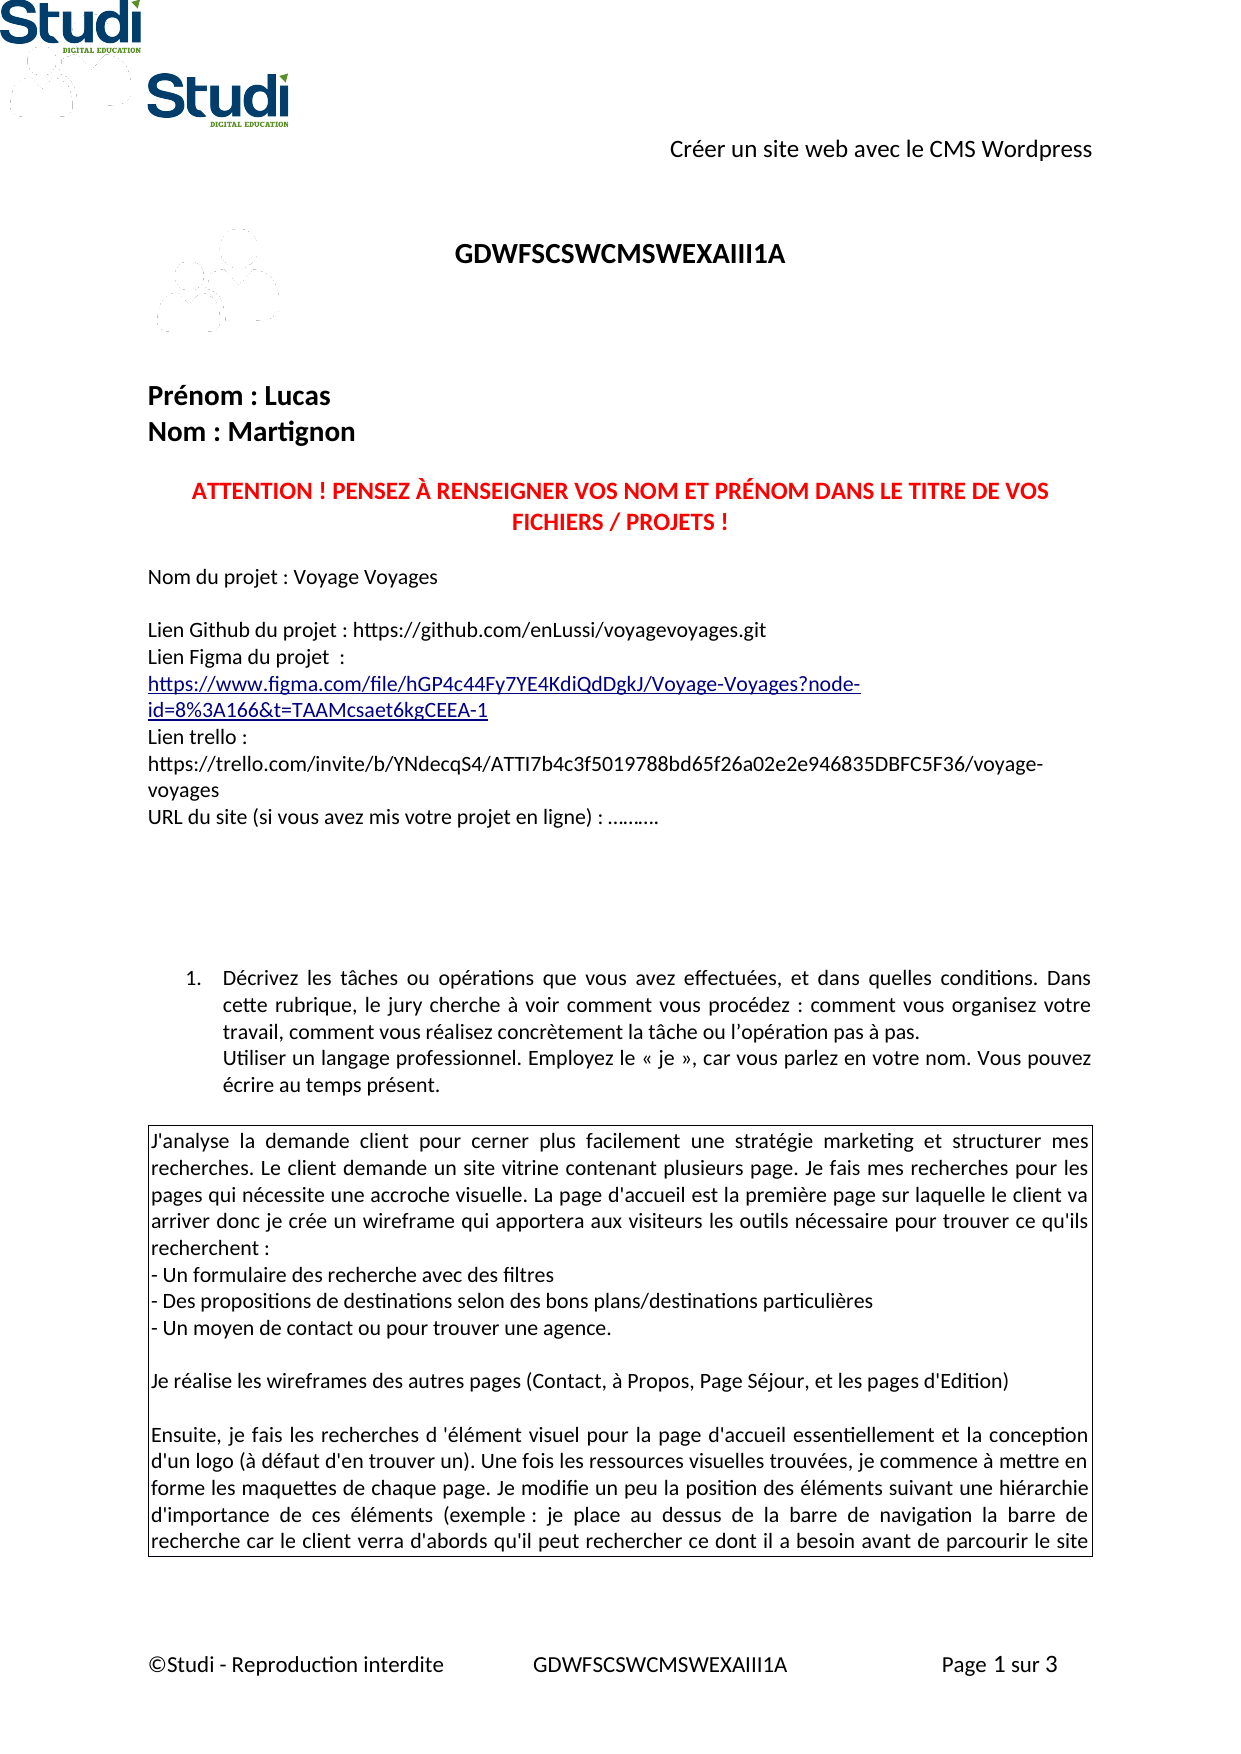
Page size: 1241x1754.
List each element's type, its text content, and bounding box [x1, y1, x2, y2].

text GDWFSCSWCMSWEXAIII1A [289, 235, 1093, 271]
picture [147, 73, 289, 127]
text https://trello.com/invite/b/YNdecqS4/ATTI7b4c3f5019788bd65f26a02e2e946835DBFC5F36/voyage-voyages [148, 750, 1093, 803]
picture [0, 0, 141, 132]
text - Des propositions de destinations selon des bons plans/destinations particulières [149, 1284, 1092, 1311]
text ATTENTION ! PENSEZ À RENSEIGNER VOS NOM ET PRÉNOM DANS LE TITRE DE VOS FICHIERS / PROJETS ! [148, 475, 1093, 536]
text Utiliser un langage professionnel. Employez le « je », car vous parlez en votre nom. Vous pouvez écrire au temps présent. [223, 1044, 1093, 1098]
text Nom du projet : Voyage Voyages [148, 563, 1093, 590]
text J'analyse la demande client pour cerner plus facilement une stratégie marketing et structurer mes recherches. Le client demande un site vitrine contenant plusieurs page. Je fais mes recherches pour les pages qui nécessite une accroche visuelle. La page d'accueil est la première page sur laquelle le client va arriver donc je crée un wireframe qui apportera aux visiteurs les outils nécessaire pour trouver ce qu'ils recherchent : [149, 1126, 1092, 1258]
text - Un formulaire des recherche avec des filtres [149, 1258, 1092, 1284]
text Je réalise les wireframes des autres pages (Contact, à Propos, Page Séjour, et les pages d'Edition) [149, 1364, 1092, 1394]
picture [147, 215, 289, 347]
text URL du site (si vous avez mis votre projet en ligne) : ………. [148, 803, 1093, 830]
text https://www.figma.com/file/hGP4c44Fy7YE4KdiQdDgkJ/Voyage-Voyages?node-id=8%3A166&t=TAAMcsaet6kgCEEA-1 [148, 670, 1093, 723]
text Lien Figma du projet : [148, 643, 1093, 670]
list Décrivez les tâches ou opérations que vous avez effectuées, et dans quelles conditions. Dans cette rubrique, le jury cherche à voir comment vous procédez : comment vous organisez votre travail, comment vous réalisez concrètement la tâche ou l’opération pas à pas. [185, 964, 1093, 1044]
text Prénom : Lucas [148, 377, 1093, 413]
text Lien Github du projet : https://github.com/enLussi/voyagevoyages.git [148, 616, 1093, 643]
text Lien trello : [148, 723, 1093, 750]
text Nom : Martignon [148, 413, 1093, 449]
text Ensuite, je fais les recherches d 'élément visuel pour la page d'accueil essentiellement et la conception d'un logo (à défaut d'en trouver un). Une fois les ressources visuelles trouvées, je commence à mettre en forme les maquettes de chaque page. Je modifie un peu la position des éléments suivant une hiérarchie d'importance de ces éléments (exemple : je place au dessus de la barre de navigation la barre de recherche car le client verra d'abords qu'il peut rechercher ce dont il a besoin avant de parcourir le site [149, 1418, 1092, 1556]
text - Un moyen de contact ou pour trouver une agence. [149, 1311, 1092, 1341]
